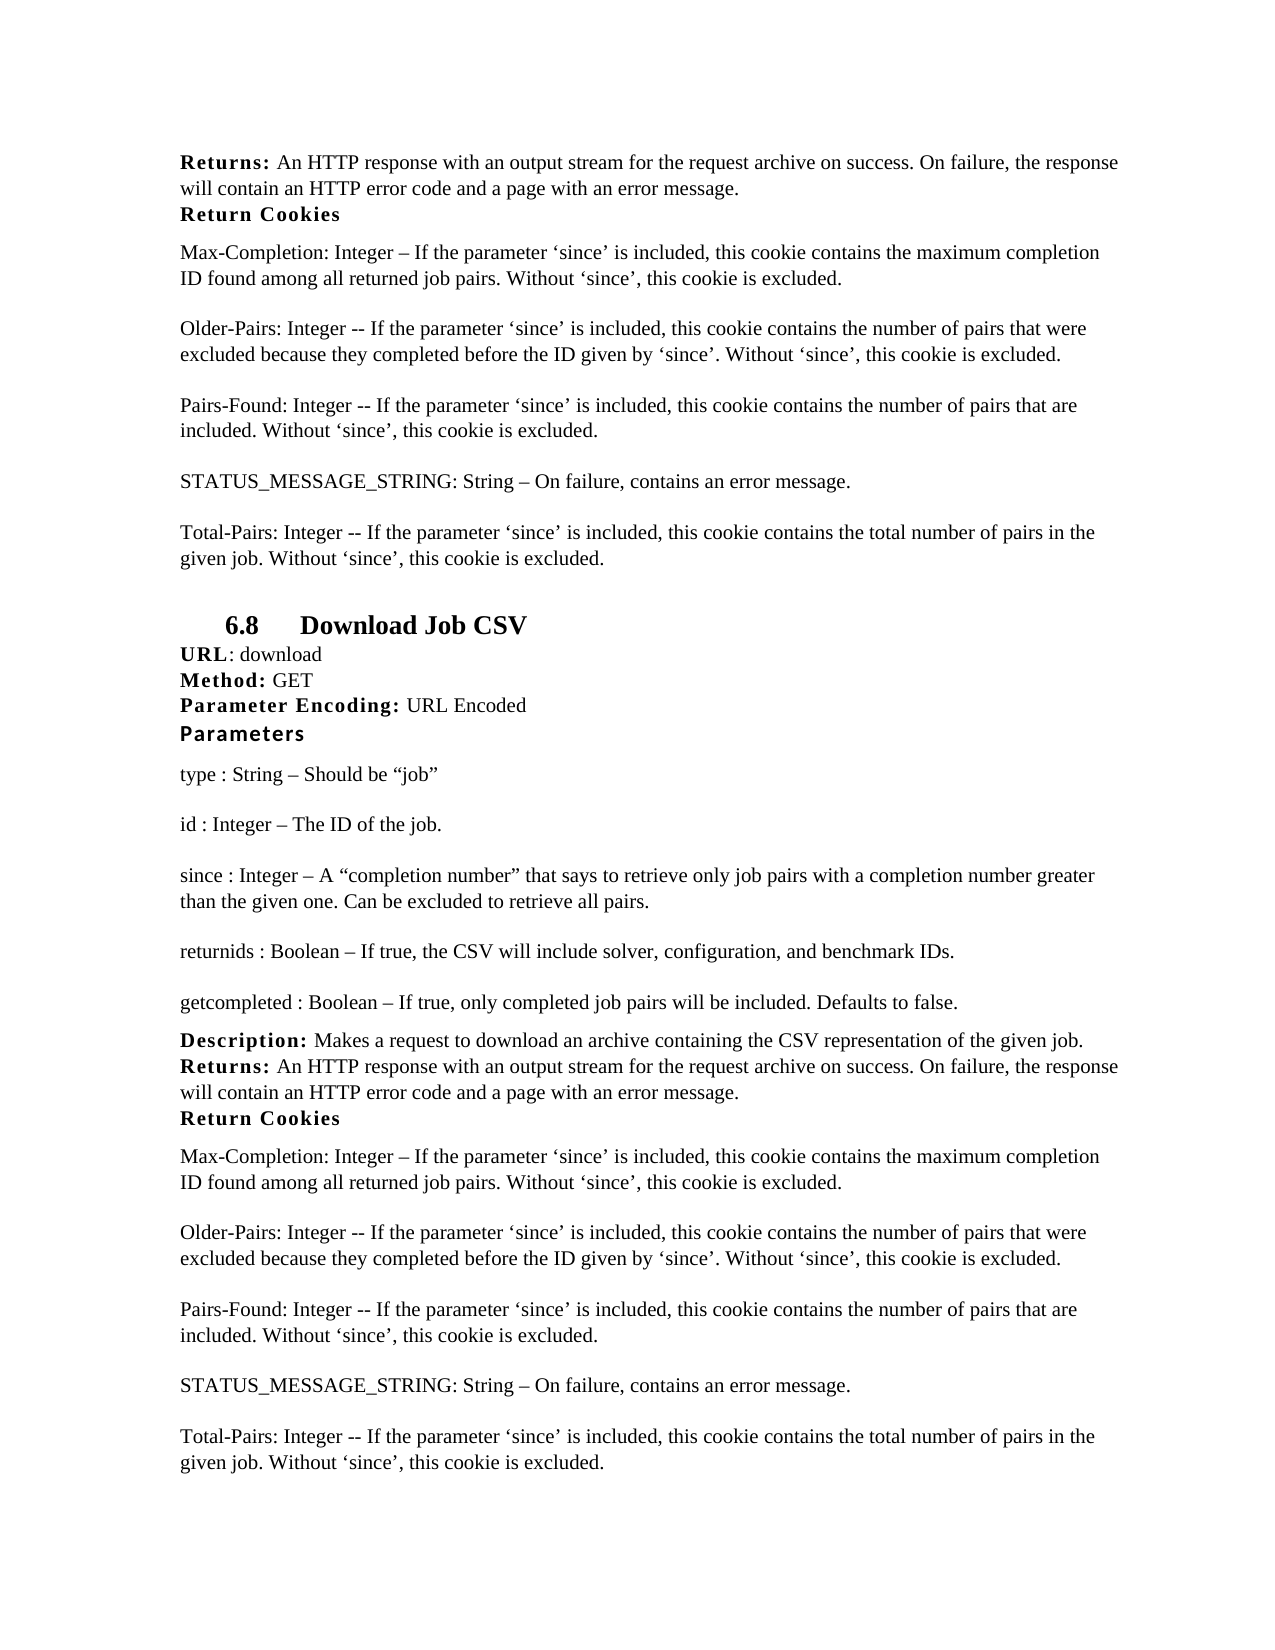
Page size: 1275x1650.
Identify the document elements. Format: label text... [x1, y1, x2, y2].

text Parameter Encoding: URL Encoded [180, 693, 1125, 717]
text Pairs-Found: Integer -- If the parameter ‘since’ is included, this cookie contains the number of pairs that are included. Without ‘since’, this cookie is excluded. [180, 393, 1125, 442]
text STATUS_MESSAGE_STRING: String – On failure, contains an error message. [180, 1373, 1125, 1397]
text Max-Completion: Integer – If the parameter ‘since’ is included, this cookie contains the maximum completion ID found among all returned job pairs. Without ‘since’, this cookie is excluded. [180, 1144, 1125, 1194]
text Older-Pairs: Integer -- If the parameter ‘since’ is included, this cookie contains the number of pairs that were excluded because they completed before the ID given by ‘since’. Without ‘since’, this cookie is excluded. [180, 316, 1125, 366]
text URL: download [180, 642, 1125, 666]
text Max-Completion: Integer – If the parameter ‘since’ is included, this cookie contains the maximum completion ID found among all returned job pairs. Without ‘since’, this cookie is excluded. [180, 240, 1125, 289]
text Total-Pairs: Integer -- If the parameter ‘since’ is included, this cookie contains the total number of pairs in the given job. Without ‘since’, this cookie is excluded. [180, 1424, 1125, 1474]
subtitle Download Job CSV [225, 609, 1125, 640]
text Return Cookies [180, 201, 1125, 226]
text STATUS_MESSAGE_STRING: String – On failure, contains an error message. [180, 469, 1125, 493]
text type : String – Should be “job” [180, 762, 1125, 786]
text returnids : Boolean – If true, the CSV will include solver, configuration, and benchmark IDs. [180, 939, 1125, 963]
text Returns: An HTTP response with an output stream for the request archive on success. On failure, the response will contain an HTTP error code and a page with an error message. [180, 1054, 1125, 1104]
text Pairs-Found: Integer -- If the parameter ‘since’ is included, this cookie contains the number of pairs that are included. Without ‘since’, this cookie is excluded. [180, 1297, 1125, 1347]
text since : Integer – A “completion number” that says to retrieve only job pairs with a completion number greater than the given one. Can be excluded to retrieve all pairs. [180, 863, 1125, 913]
text id : Integer – The ID of the job. [180, 812, 1125, 836]
text getcompleted : Boolean – If true, only completed job pairs will be included. Defaults to false. [180, 990, 1125, 1014]
text Older-Pairs: Integer -- If the parameter ‘since’ is included, this cookie contains the number of pairs that were excluded because they completed before the ID given by ‘since’. Without ‘since’, this cookie is excluded. [180, 1220, 1125, 1270]
subtitle Parameters [180, 719, 1125, 747]
text Returns: An HTTP response with an output stream for the request archive on success. On failure, the response will contain an HTTP error code and a page with an error message. [180, 150, 1125, 200]
text Total-Pairs: Integer -- If the parameter ‘since’ is included, this cookie contains the total number of pairs in the given job. Without ‘since’, this cookie is excluded. [180, 520, 1125, 569]
text Method: GET [180, 668, 1125, 692]
text Description: Makes a request to download an archive containing the CSV representation of the given job. [180, 1028, 1125, 1052]
text Return Cookies [180, 1106, 1125, 1130]
